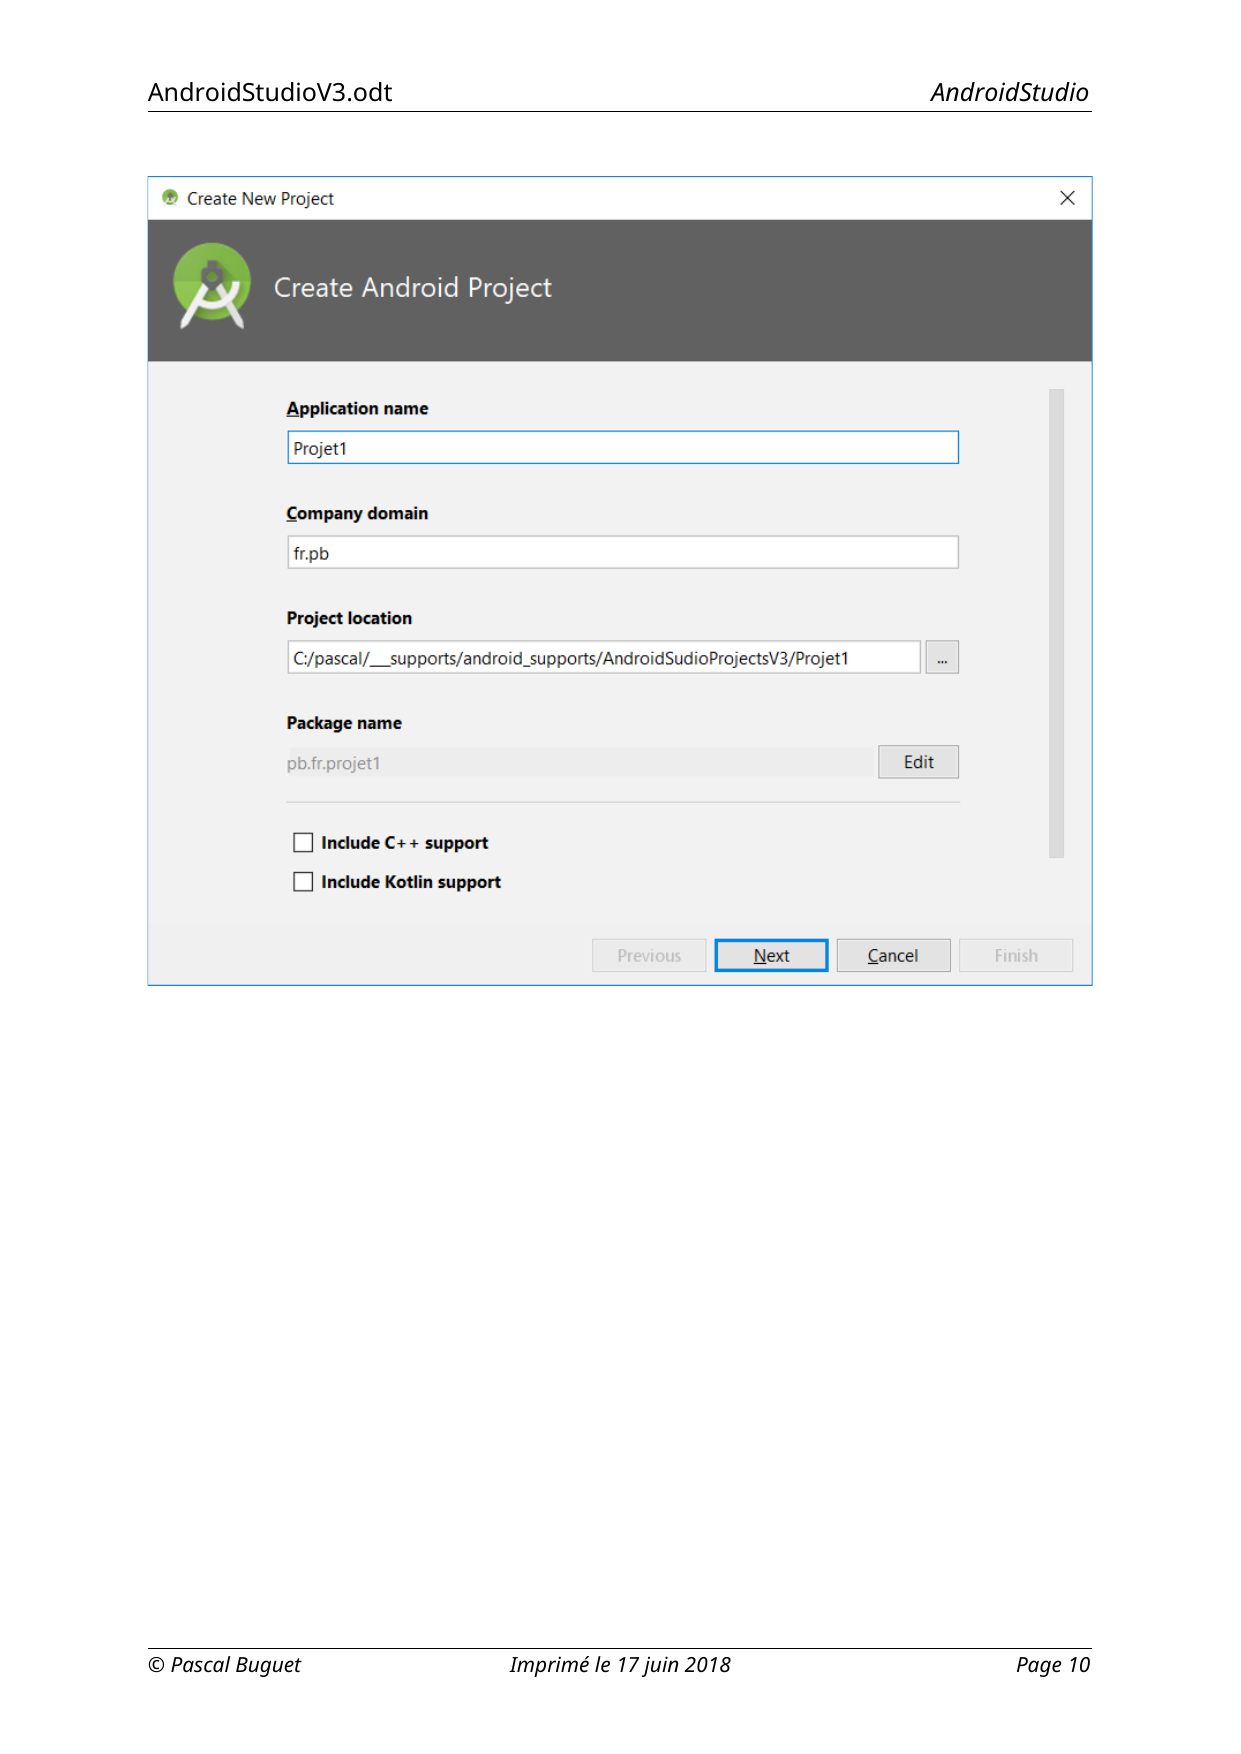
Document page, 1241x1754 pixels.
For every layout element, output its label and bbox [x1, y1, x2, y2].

picture [147, 176, 1093, 986]
